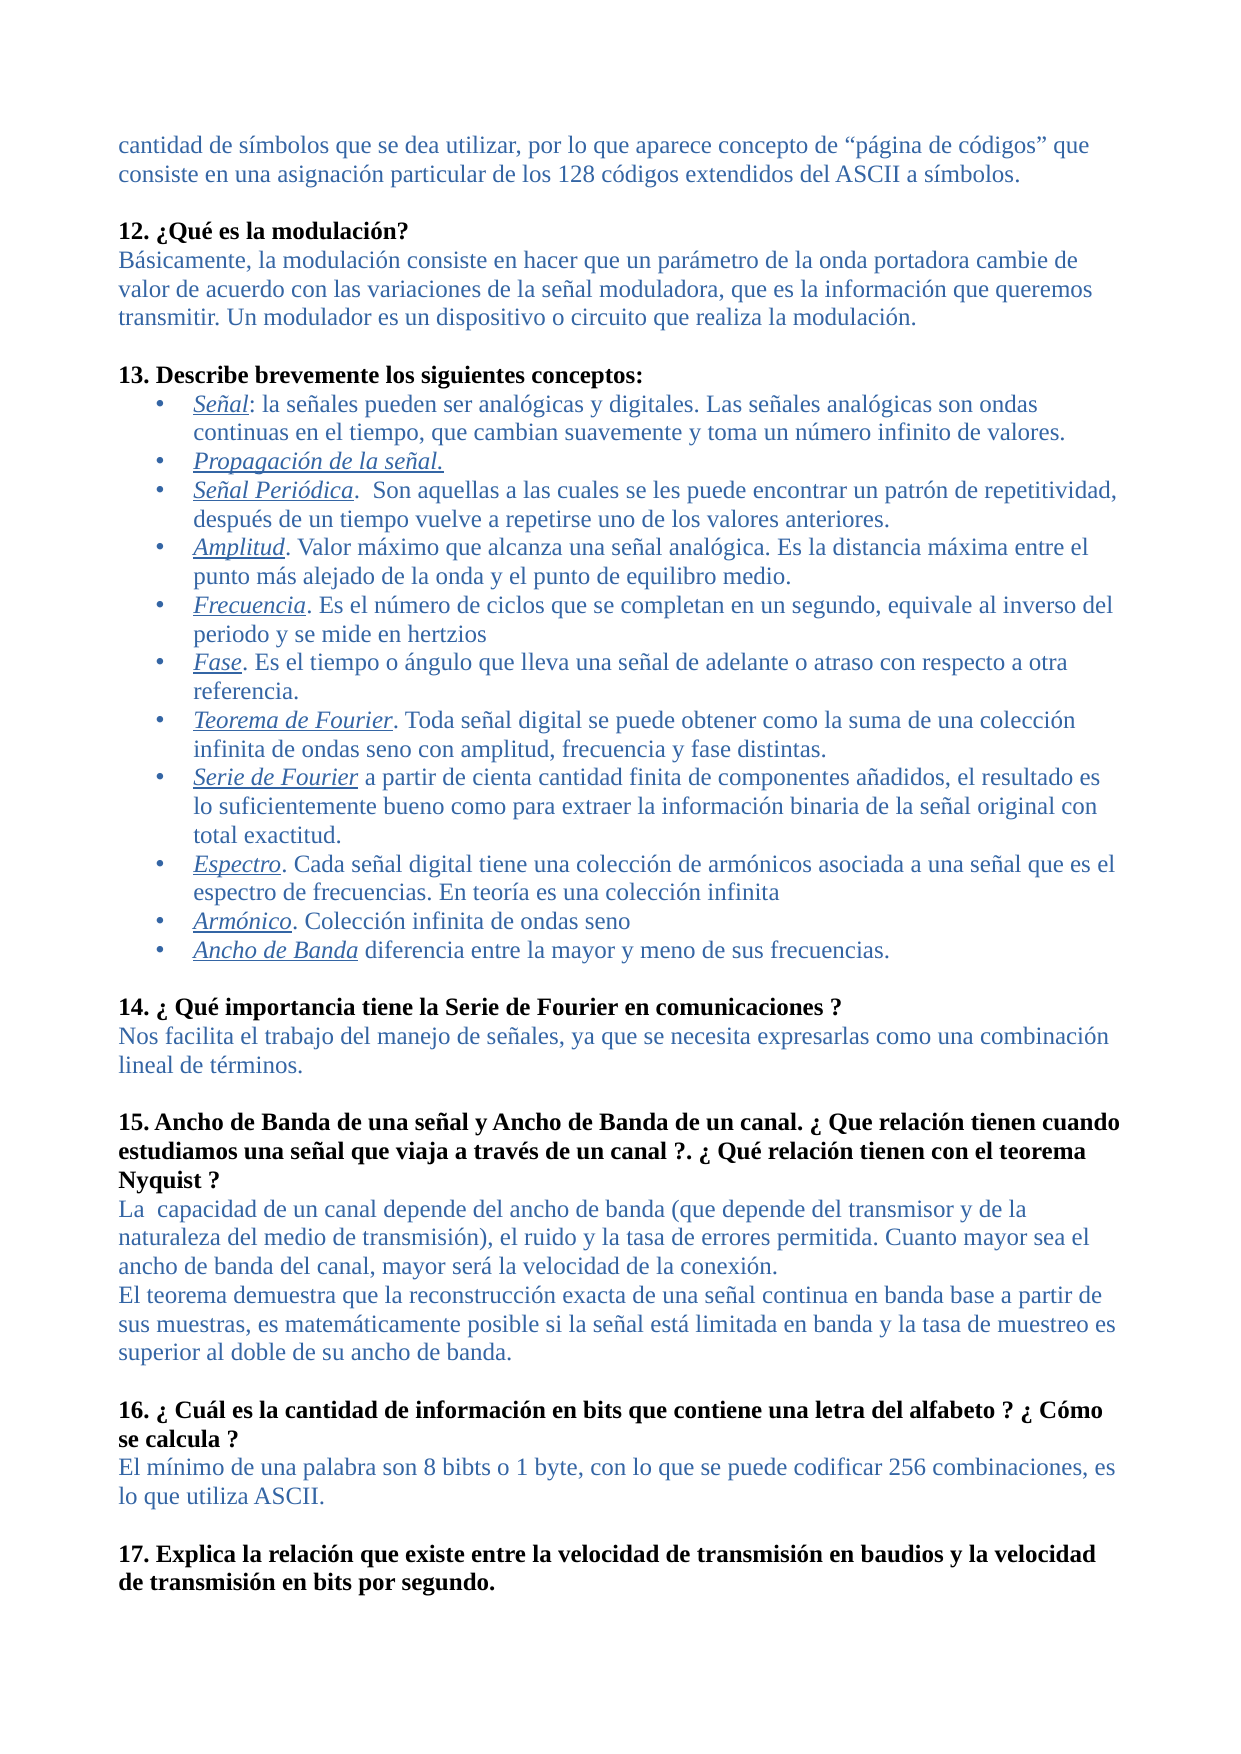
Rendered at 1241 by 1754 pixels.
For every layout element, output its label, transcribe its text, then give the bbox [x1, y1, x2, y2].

text El teorema demuestra que la reconstrucción exacta de una señal continua en banda base a partir de sus muestras, es matemáticamente posible si la señal está limitada en banda y la tasa de muestreo es superior al doble de su ancho de banda. [118, 1280, 1122, 1366]
text 13. Describe brevemente los siguientes conceptos: [118, 360, 1122, 389]
list Señal Periódica. Son aquellas a las cuales se les puede encontrar un patrón de repetitividad, después de un tiempo vuelve a repetirse uno de los valores anteriores. [156, 475, 1122, 532]
text 12. ¿Qué es la modulación? [118, 216, 1122, 245]
text 15. Ancho de Banda de una señal y Ancho de Banda de un canal. ¿ Que relación tienen cuando estudiamos una señal que viaja a través de un canal ?. ¿ Qué relación tienen con el teorema Nyquist ? [118, 1107, 1122, 1194]
list Fase. Es el tiempo o ángulo que lleva una señal de adelante o atraso con respecto a otra referencia. [156, 647, 1122, 705]
text El mínimo de una palabra son 8 bibts o 1 byte, con lo que se puede codificar 256 combinaciones, es lo que utiliza ASCII. [118, 1452, 1122, 1510]
text 16. ¿ Cuál es la cantidad de información en bits que contiene una letra del alfabeto ? ¿ Cómo se calcula ? [118, 1395, 1122, 1452]
text 17. Explica la relación que existe entre la velocidad de transmisión en baudios y la velocidad de transmisión en bits por segundo. [118, 1539, 1122, 1596]
list Frecuencia. Es el número de ciclos que se completan en un segundo, equivale al inverso del periodo y se mide en hertzios [156, 590, 1122, 647]
list Ancho de Banda diferencia entre la mayor y meno de sus frecuencias. [156, 935, 1122, 964]
text Básicamente, la modulación consiste en hacer que un parámetro de la onda portadora cambie de valor de acuerdo con las variaciones de la señal moduladora, que es la información que queremos transmitir. Un modulador es un dispositivo o circuito que realiza la modulación. [118, 245, 1122, 331]
list Armónico. Colección infinita de ondas seno [156, 906, 1122, 935]
list Espectro. Cada señal digital tiene una colección de armónicos asociada a una señal que es el espectro de frecuencias. En teoría es una colección infinita [156, 849, 1122, 906]
list Serie de Fourier a partir de cienta cantidad finita de componentes añadidos, el resultado es lo suficientemente bueno como para extraer la información binaria de la señal original con total exactitud. [156, 762, 1122, 849]
list Propagación de la señal. [156, 446, 1122, 475]
text La capacidad de un canal depende del ancho de banda (que depende del transmisor y de la naturaleza del medio de transmisión), el ruido y la tasa de errores permitida. Cuanto mayor sea el ancho de banda del canal, mayor será la velocidad de la conexión. [118, 1194, 1122, 1280]
list Amplitud. Valor máximo que alcanza una señal analógica. Es la distancia máxima entre el punto más alejado de la onda y el punto de equilibro medio. [156, 532, 1122, 590]
text cantidad de símbolos que se dea utilizar, por lo que aparece concepto de “página de códigos” que consiste en una asignación particular de los 128 códigos extendidos del ASCII a símbolos. [118, 130, 1122, 187]
list Señal: la señales pueden ser analógicas y digitales. Las señales analógicas son ondas continuas en el tiempo, que cambian suavemente y toma un número infinito de valores. [156, 389, 1122, 446]
text 14. ¿ Qué importancia tiene la Serie de Fourier en comunicaciones ? [118, 992, 1122, 1021]
text Nos facilita el trabajo del manejo de señales, ya que se necesita expresarlas como una combinación lineal de términos. [118, 1021, 1122, 1079]
list Teorema de Fourier. Toda señal digital se puede obtener como la suma de una colección infinita de ondas seno con amplitud, frecuencia y fase distintas. [156, 705, 1122, 762]
